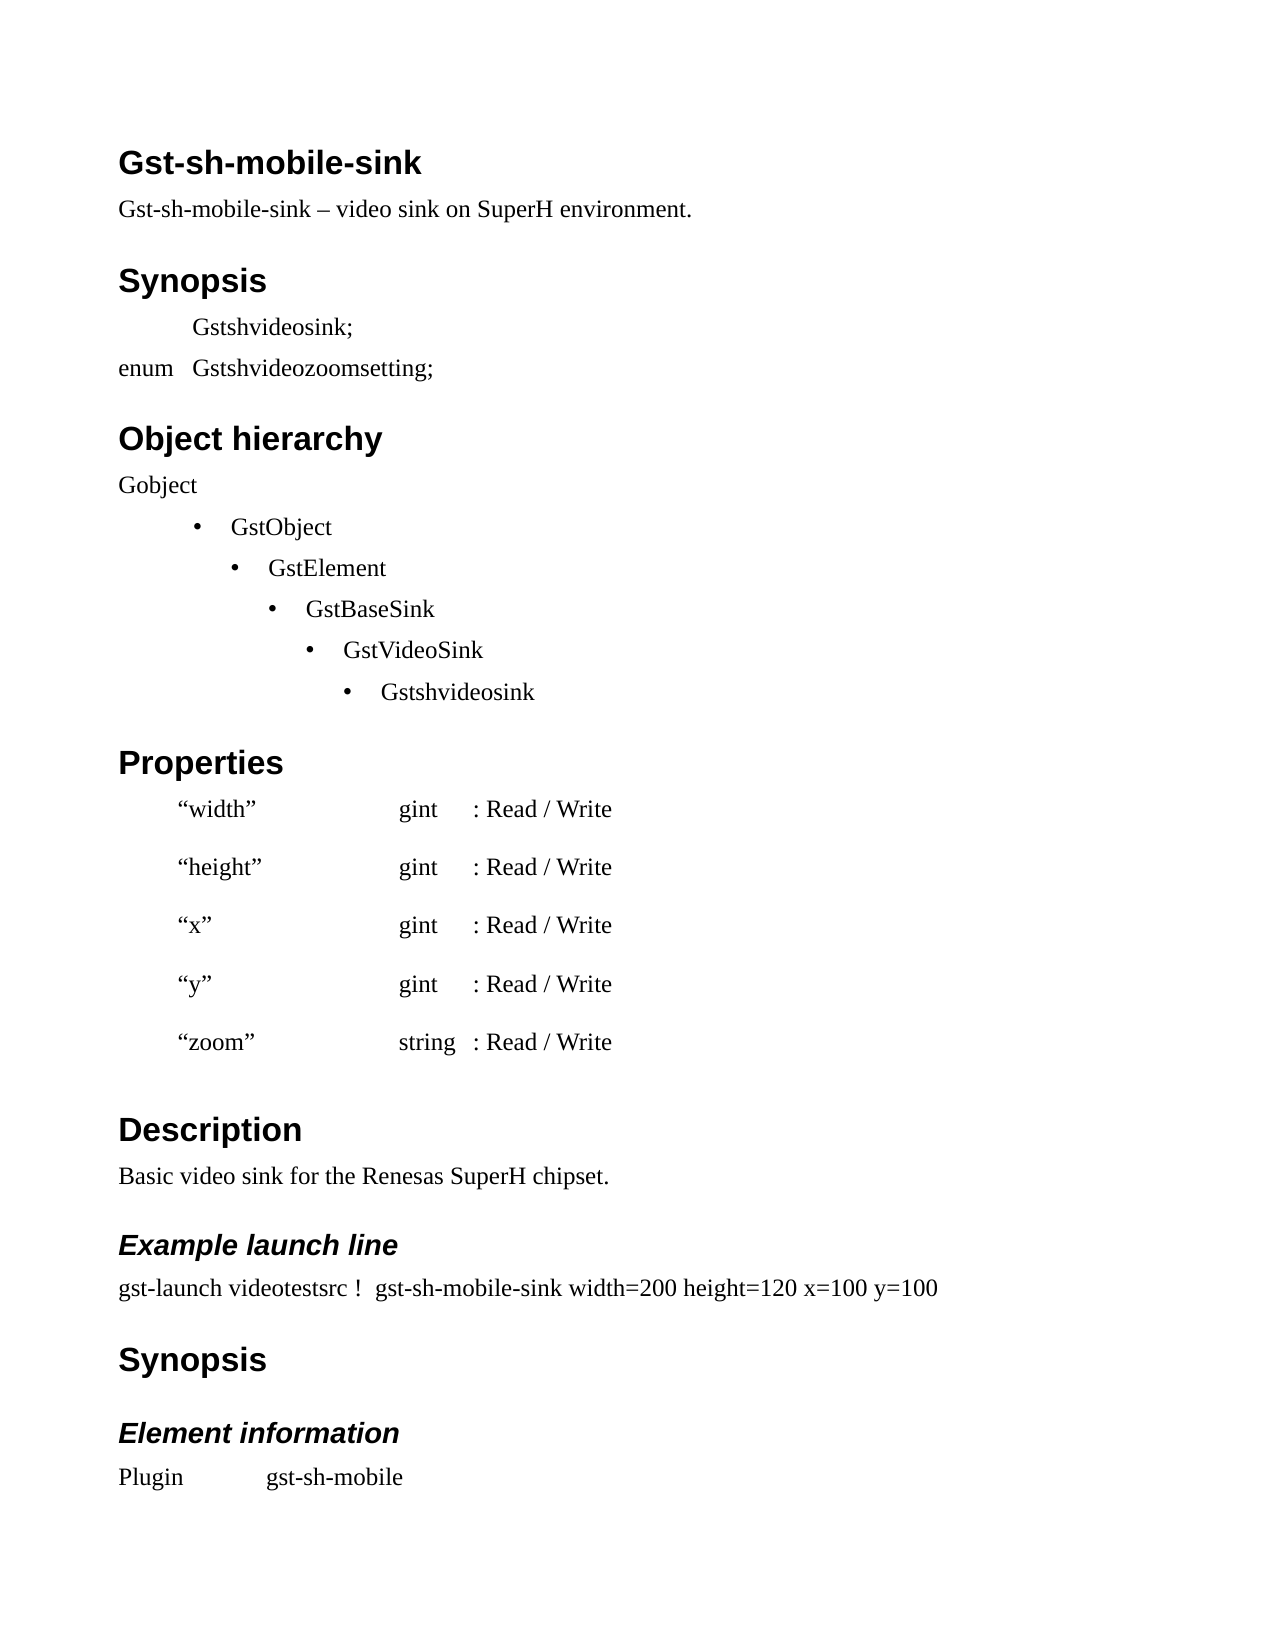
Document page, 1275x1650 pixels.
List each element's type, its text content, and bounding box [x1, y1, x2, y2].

subtitle Properties [118, 743, 1157, 781]
text “zoom” string : Read / Write [177, 1027, 1098, 1056]
subtitle Synopsis [118, 1340, 1157, 1378]
subtitle Synopsis [118, 261, 1157, 299]
subtitle Description [118, 1110, 1157, 1149]
list GstElement [231, 553, 1157, 582]
list Gstshvideosink [343, 677, 1157, 705]
list GstObject [193, 512, 1157, 540]
list GstVideoSink [306, 635, 1157, 664]
text “height” gint : Read / Write [177, 852, 1098, 881]
subtitle Object hierarchy [118, 419, 1157, 458]
text Plugin gst-sh-mobile [118, 1462, 1157, 1491]
subtitle Element information [118, 1416, 1157, 1449]
list GstBaseSink [268, 594, 1157, 623]
subtitle Example launch line [118, 1227, 1157, 1261]
text Gst-sh-mobile-sink – video sink on SuperH environment. [118, 194, 1157, 223]
text Gobject [118, 470, 1157, 499]
text Basic video sink for the Renesas SuperH chipset. [118, 1161, 1157, 1190]
text gst-launch videotestsrc ! gst-sh-mobile-sink width=200 height=120 x=100 y=100 [118, 1273, 1157, 1302]
text Gstshvideosink; [118, 312, 1157, 340]
text “y” gint : Read / Write [177, 969, 1098, 997]
text “width” gint : Read / Write [177, 794, 1098, 823]
text enum Gstshvideozoomsetting; [118, 353, 1157, 382]
subtitle Gst-sh-mobile-sink [118, 143, 1157, 182]
text “x” gint : Read / Write [177, 910, 1098, 939]
